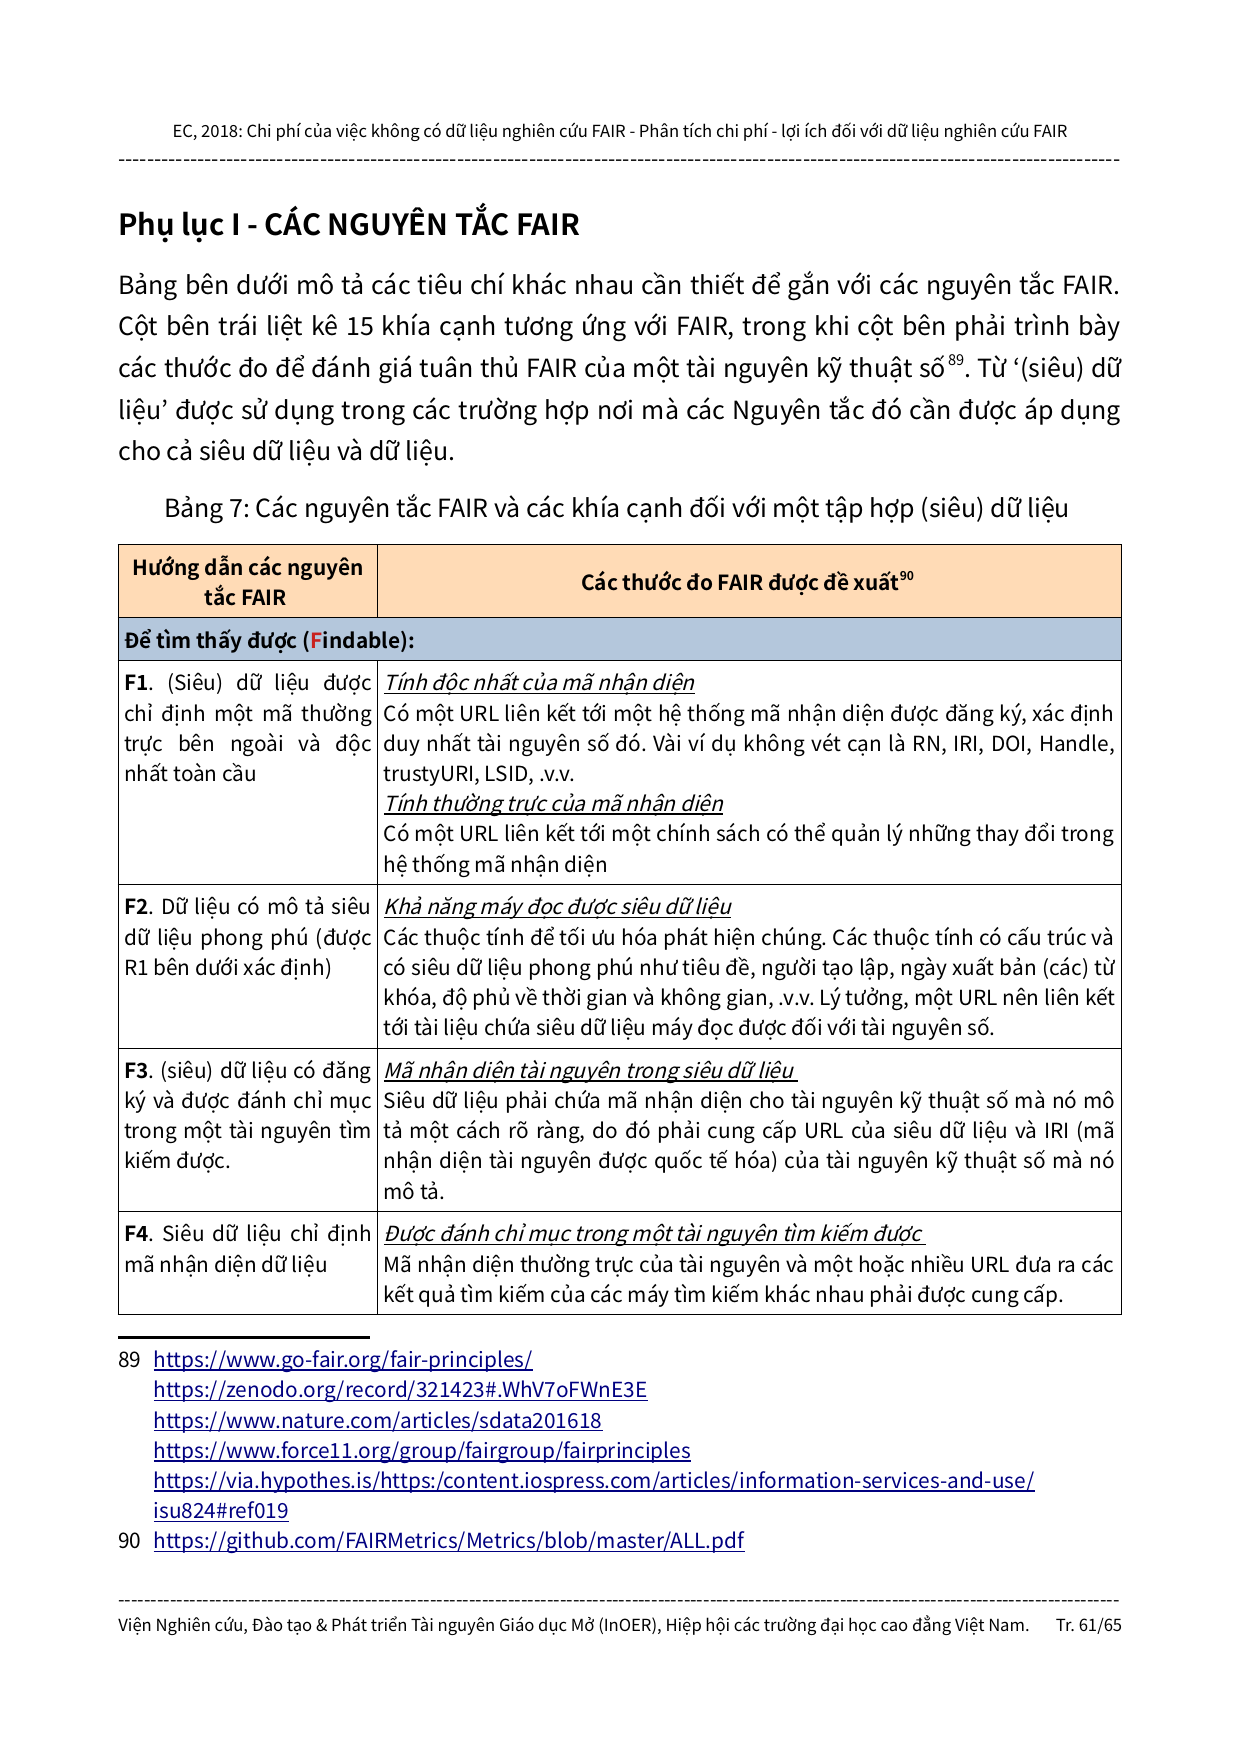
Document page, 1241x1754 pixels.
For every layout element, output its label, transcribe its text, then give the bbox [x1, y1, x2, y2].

table_header Hướng dẫn các nguyên tắc FAIR [119, 545, 377, 617]
text https://www.force11.org/group/fairgroup/fairprinciples [118, 1434, 1122, 1464]
text Bảng bên dưới mô tả các tiêu chí khác nhau cần thiết để gắn với các nguyên tắc FAIR. Cột bên trái liệt kê 15 khía cạnh tương ứng với FAIR, trong khi cột bên phải trình bày các thước đo để đánh giá tuân thủ FAIR của một tài nguyên kỹ thuật số. Từ ‘(siêu) dữ liệu’ được sử dụng trong các trường hợp nơi mà các Nguyên tắc đó cần được áp dụng cho cả siêu dữ liệu và dữ liệu. [118, 265, 1122, 468]
text Phụ lục I - CÁC NGUYÊN TẮC FAIR [118, 202, 1122, 244]
text https://zenodo.org/record/321423#.WhV7oFWnE3E [118, 1374, 1122, 1404]
table_cell Khả năng máy đọc được siêu dữ liệu Các thuộc tính để tối ưu hóa phát hiện chúng. Các thuộc tính có cấu trúc và có siêu dữ liệu phong phú như tiêu đề, người tạo lập, ngày xuất bản (các) từ khóa, độ phủ về thời gian và không gian, .v.v. Lý tưởng, một URL nên liên kết tới tài liệu chứa siêu dữ liệu máy đọc được đối với tài nguyên số. [378, 885, 1121, 1047]
text https://www.go-fair.org/fair-principles/ [118, 1343, 1122, 1374]
text https://www.nature.com/articles/sdata201618 [118, 1404, 1122, 1434]
table_cell Để tìm thấy được (Findable): [119, 618, 1121, 660]
table_cell Được đánh chỉ mục trong một tài nguyên tìm kiếm được Mã nhận diện thường trực của tài nguyên và một hoặc nhiều URL đưa ra các kết quả tìm kiếm của các máy tìm kiếm khác nhau phải được cung cấp. [378, 1212, 1121, 1314]
table_cell F4. Siêu dữ liệu chỉ định mã nhận diện dữ liệu [119, 1212, 377, 1314]
table_cell F3. (siêu) dữ liệu có đăng ký và được đánh chỉ mục trong một tài nguyên tìm kiếm được. [119, 1049, 377, 1211]
table_header Các thước đo FAIR được đề xuất [378, 545, 1121, 617]
table_cell F2. Dữ liệu có mô tả siêu dữ liệu phong phú (được R1 bên dưới xác định) [119, 885, 377, 1047]
text Bảng 7: Các nguyên tắc FAIR và các khía cạnh đối với một tập hợp (siêu) dữ liệu [118, 488, 1122, 524]
table_cell F1. (Siêu) dữ liệu được chỉ định một mã thường trực bên ngoài và độc nhất toàn cầu [119, 661, 377, 884]
table_cell Tính độc nhất của mã nhận diện Có một URL liên kết tới một hệ thống mã nhận diện được đăng ký, xác định duy nhất tài nguyên số đó. Vài ví dụ không vét cạn là RN, IRI, DOI, Handle, trustyURI, LSID, .v.v. Tính thường trực của mã nhận diện Có một URL liên kết tới một chính sách có thể quản lý những thay đổi trong hệ thống mã nhận diện [378, 661, 1121, 884]
table_cell Mã nhận diện tài nguyên trong siêu dữ liệu Siêu dữ liệu phải chứa mã nhận diện cho tài nguyên kỹ thuật số mà nó mô tả một cách rõ ràng, do đó phải cung cấp URL của siêu dữ liệu và IRI (mã nhận diện tài nguyên được quốc tế hóa) của tài nguyên kỹ thuật số mà nó mô tả. [378, 1049, 1121, 1211]
text https://via.hypothes.is/https:/content.iospress.com/articles/information-services-and-use/isu824#ref019 [118, 1464, 1122, 1525]
